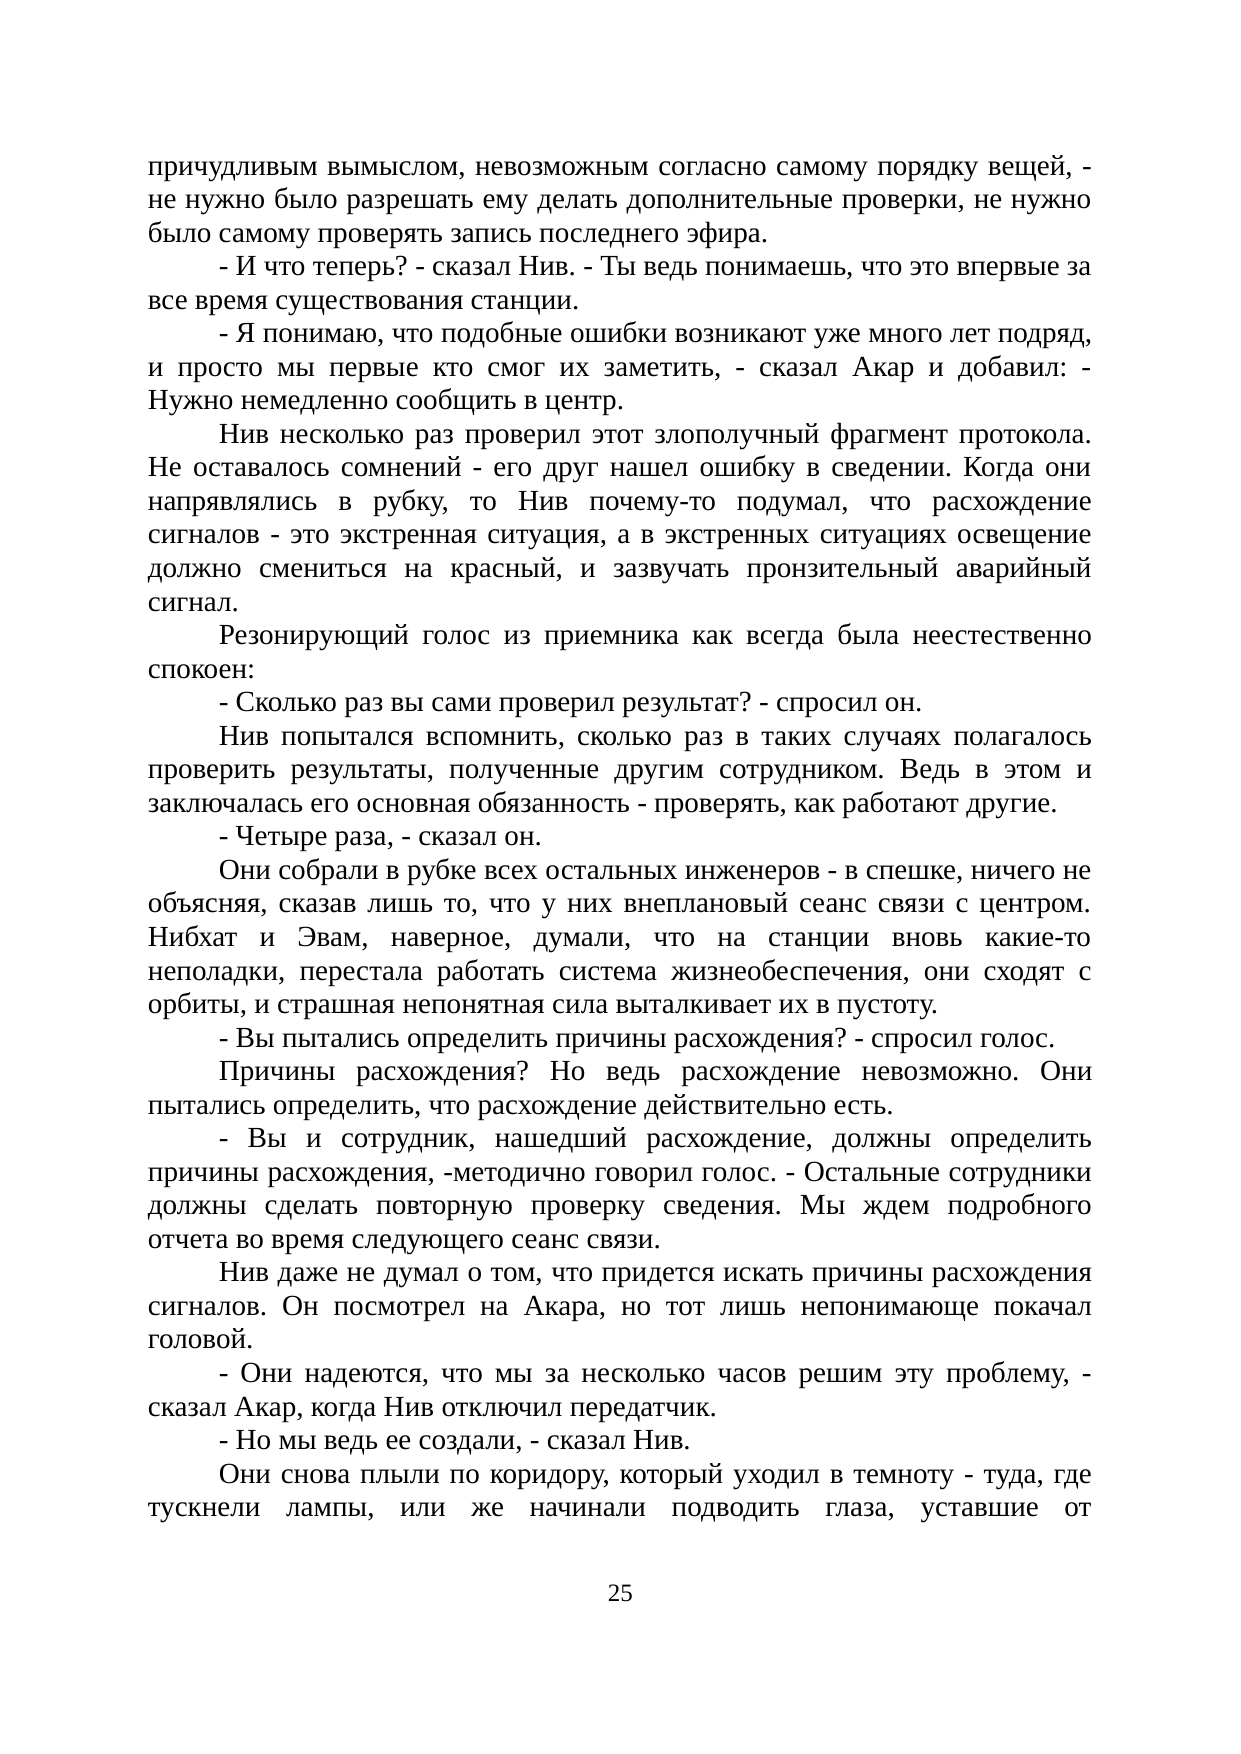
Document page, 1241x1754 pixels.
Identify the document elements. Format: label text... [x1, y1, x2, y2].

text - Но мы ведь ее создали, - сказал Нив. [148, 1422, 1093, 1456]
text - И что теперь? - сказал Нив. - Ты ведь понимаешь, что это впервые за все время существования станции. [148, 248, 1093, 315]
text причудливым вымыслом, невозможным согласно самому порядку вещей, - не нужно было разрешать ему делать дополнительные проверки, не нужно было самому проверять запись последнего эфира. [148, 148, 1093, 248]
text Нив даже не думал о том, что придется искать причины расхождения сигналов. Он посмотрел на Акара, но тот лишь непонимающе покачал головой. [148, 1254, 1093, 1355]
text Они собрали в рубке всех остальных инженеров - в спешке, ничего не объясняя, сказав лишь то, что у них внеплановый сеанс связи с центром. Нибхат и Эвам, наверное, думали, что на станции вновь какие-то неполадки, перестала работать система жизнеобеспечения, они сходят с орбиты, и страшная непонятная сила выталкивает их в пустоту. [148, 852, 1093, 1020]
text Нив несколько раз проверил этот злополучный фрагмент протокола. Не оставалось сомнений - его друг нашел ошибку в сведении. Когда они напрявлялись в рубку, то Нив почему-то подумал, что расхождение сигналов - это экстренная ситуация, а в экстренных ситуациях освещение должно смениться на красный, и зазвучать пронзительный аварийный сигнал. [148, 416, 1093, 617]
text - Вы пытались определить причины расхождения? - спросил голос. [148, 1020, 1093, 1053]
text Резонирующий голос из приемника как всегда была неестественно спокоен: [148, 617, 1093, 684]
text Причины расхождения? Но ведь расхождение невозможно. Они пытались определить, что расхождение действительно есть. [148, 1053, 1093, 1120]
text - Вы и сотрудник, нашедший расхождение, должны определить причины расхождения, -методично говорил голос. - Остальные сотрудники должны сделать повторную проверку сведения. Мы ждем подробного отчета во время следующего сеанс связи. [148, 1120, 1093, 1254]
text - Я понимаю, что подобные ошибки возникают уже много лет подряд, и просто мы первые кто смог их заметить, - сказал Акар и добавил: - Нужно немедленно сообщить в центр. [148, 315, 1093, 416]
text Они снова плыли по коридору, который уходил в темноту - туда, где тускнели лампы, или же начинали подводить глаза, уставшие от [148, 1456, 1093, 1523]
text Нив попытался вспомнить, сколько раз в таких случаях полагалось проверить результаты, полученные другим сотрудником. Ведь в этом и заключалась его основная обязанность - проверять, как работают другие. [148, 718, 1093, 818]
text - Сколько раз вы сами проверил результат? - спросил он. [148, 684, 1093, 718]
text - Они надеются, что мы за несколько часов решим эту проблему, - сказал Акар, когда Нив отключил передатчик. [148, 1355, 1093, 1422]
text - Четыре раза, - сказал он. [148, 818, 1093, 852]
